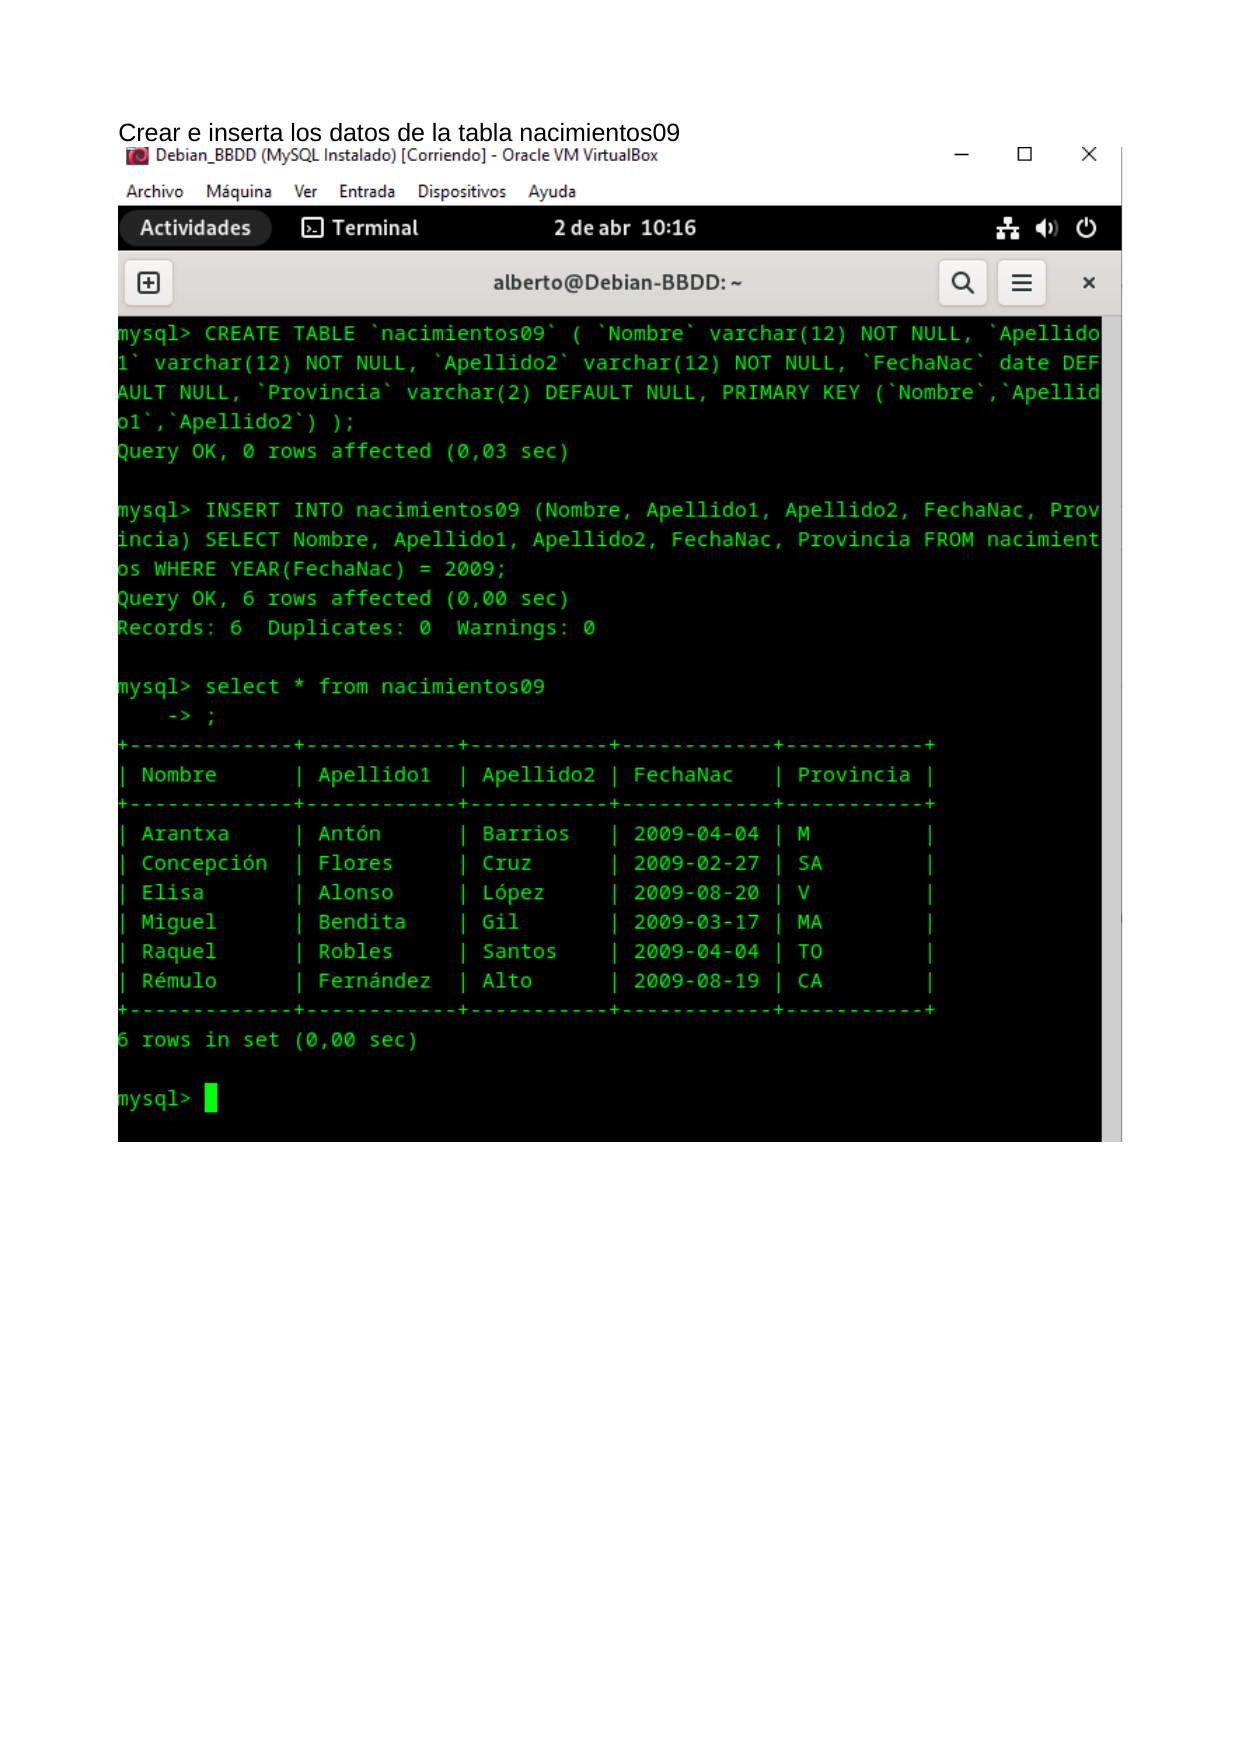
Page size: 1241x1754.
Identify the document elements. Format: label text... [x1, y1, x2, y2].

picture [118, 147, 1123, 1142]
text Crear e inserta los datos de la tabla nacimientos09 [118, 118, 1122, 147]
